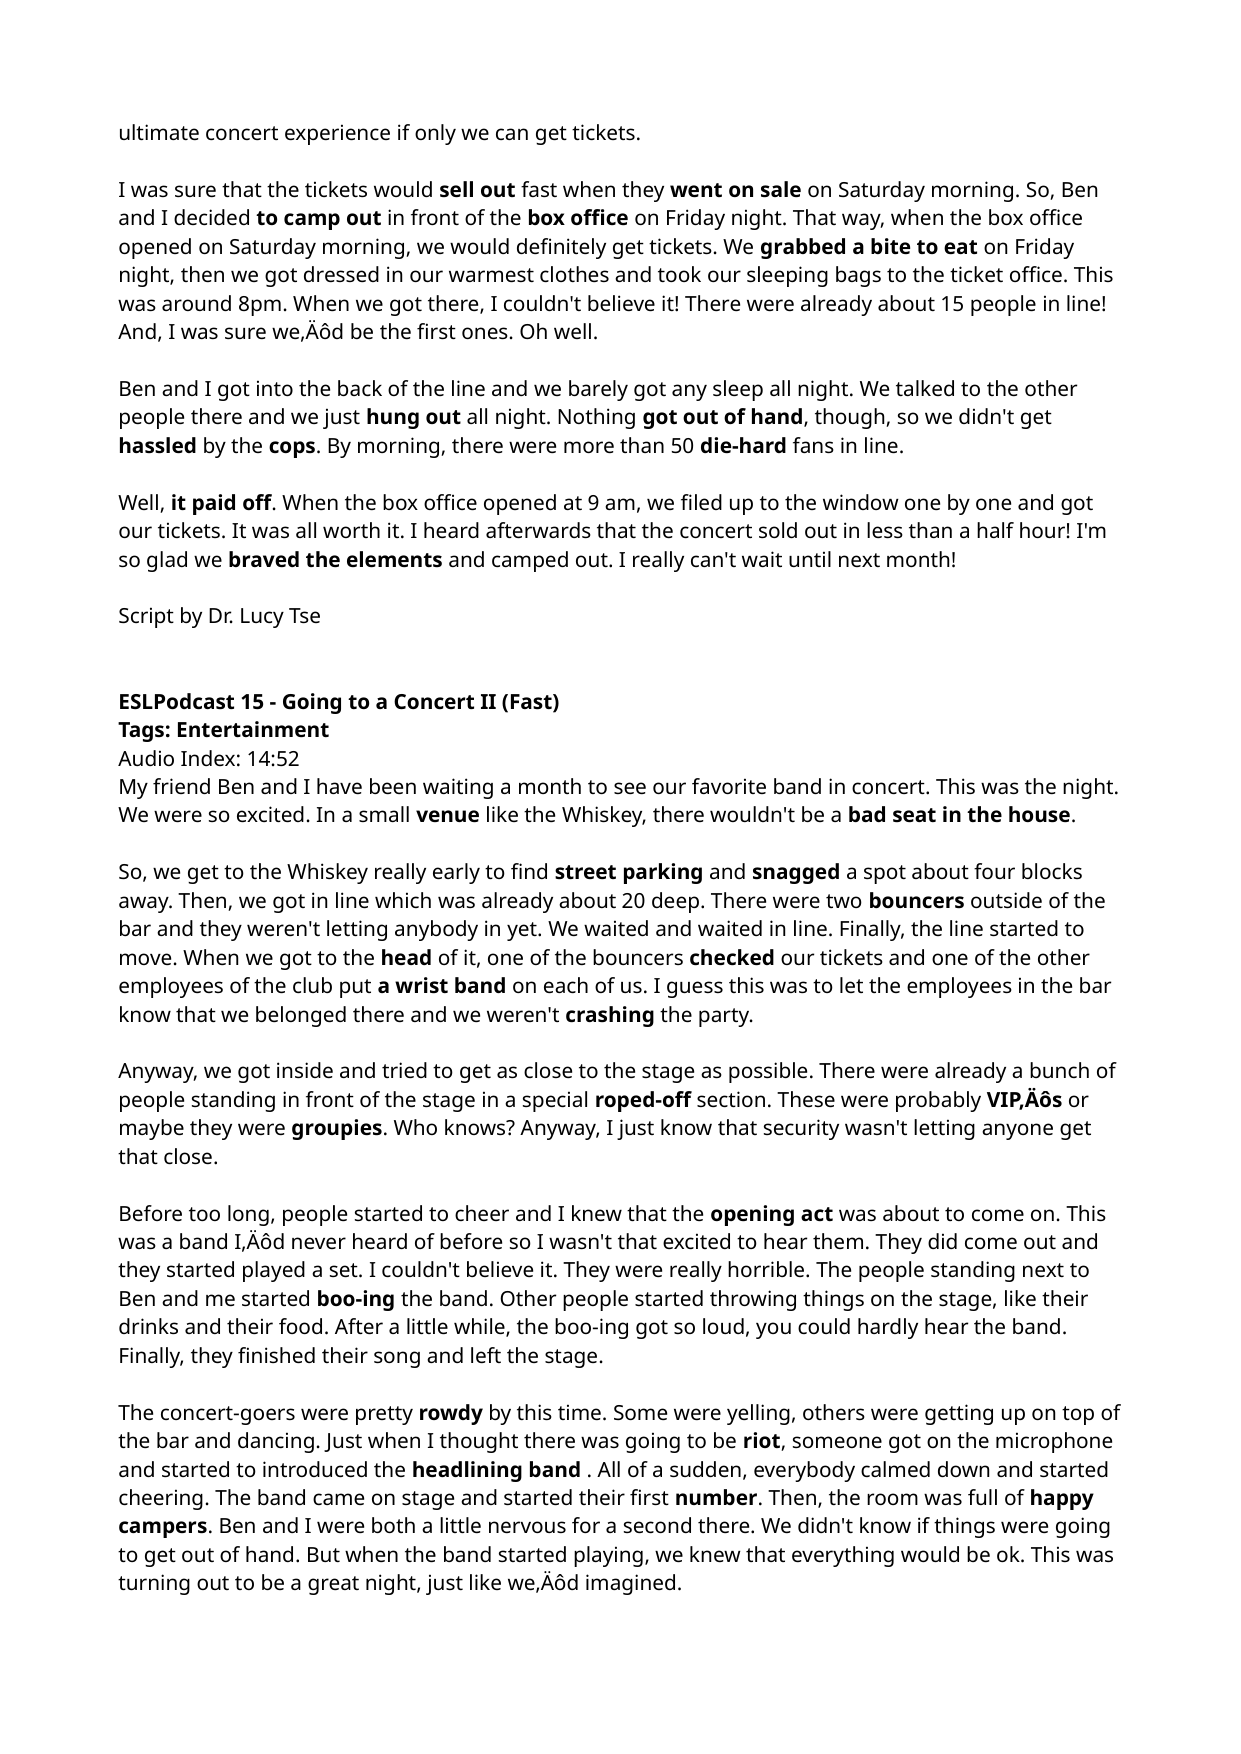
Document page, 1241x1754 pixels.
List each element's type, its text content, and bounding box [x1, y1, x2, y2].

table_header ultimate concert experience if only we can get tickets. I was sure that the tickets would sell out fast when they went on sale on Saturday morning. So, Ben and I decided to camp out in front of the box office on Friday night. That way, when the box office opened on Saturday morning, we would definitely get tickets. We grabbed a bite to eat on Friday night, then we got dressed in our warmest clothes and took our sleeping bags to the ticket office. This was around 8pm. When we got there, I couldn't believe it! There were already about 15 people in line! And, I was sure we‚Äôd be the first ones. Oh well. Ben and I got into the back of the line and we barely got any sleep all night. We talked to the other people there and we just hung out all night. Nothing got out of hand, though, so we didn't get hassled by the cops. By morning, there were more than 50 die-hard fans in line. Well, it paid off. When the box office opened at 9 am, we filed up to the window one by one and got our tickets. It was all worth it. I heard afterwards that the concert sold out in less than a half hour! I'm so glad we braved the elements and camped out. I really can't wait until next month! Script by Dr. Lucy Tse [118, 118, 1122, 630]
table_header Audio Index: 14:52 [118, 744, 1122, 772]
text ESLPodcast 15 - Going to a Concert II (Fast) Tags: Entertainment [118, 687, 1122, 744]
table_header My friend Ben and I have been waiting a month to see our favorite band in concert. This was the night. We were so excited. In a small venue like the Whiskey, there wouldn't be a bad seat in the house. So, we get to the Whiskey really early to find street parking and snagged a spot about four blocks away. Then, we got in line which was already about 20 deep. There were two bouncers outside of the bar and they weren't letting anybody in yet. We waited and waited in line. Finally, the line started to move. When we got to the head of it, one of the bouncers checked our tickets and one of the other employees of the club put a wrist band on each of us. I guess this was to let the employees in the bar know that we belonged there and we weren't crashing the party. Anyway, we got inside and tried to get as close to the stage as possible. There were already a bunch of people standing in front of the stage in a special roped-off section. These were probably VIP‚Äôs or maybe they were groupies. Who knows? Anyway, I just know that security wasn't letting anyone get that close. Before too long, people started to cheer and I knew that the opening act was about to come on. This was a band I‚Äôd never heard of before so I wasn't that excited to hear them. They did come out and they started played a set. I couldn't believe it. They were really horrible. The people standing next to Ben and me started boo-ing the band. Other people started throwing things on the stage, like their drinks and their food. After a little while, the boo-ing got so loud, you could hardly hear the band. Finally, they finished their song and left the stage. The concert-goers were pretty rowdy by this time. Some were yelling, others were getting up on top of the bar and dancing. Just when I thought there was going to be riot, someone got on the microphone and started to introduced the headlining band . All of a sudden, everybody calmed down and started cheering. The band came on stage and started their first number. Then, the room was full of happy campers. Ben and I were both a little nervous for a second there. We didn't know if things were going to get out of hand. But when the band started playing, we knew that everything would be ok. This was turning out to be a great night, just like we‚Äôd imagined. [118, 772, 1122, 1625]
